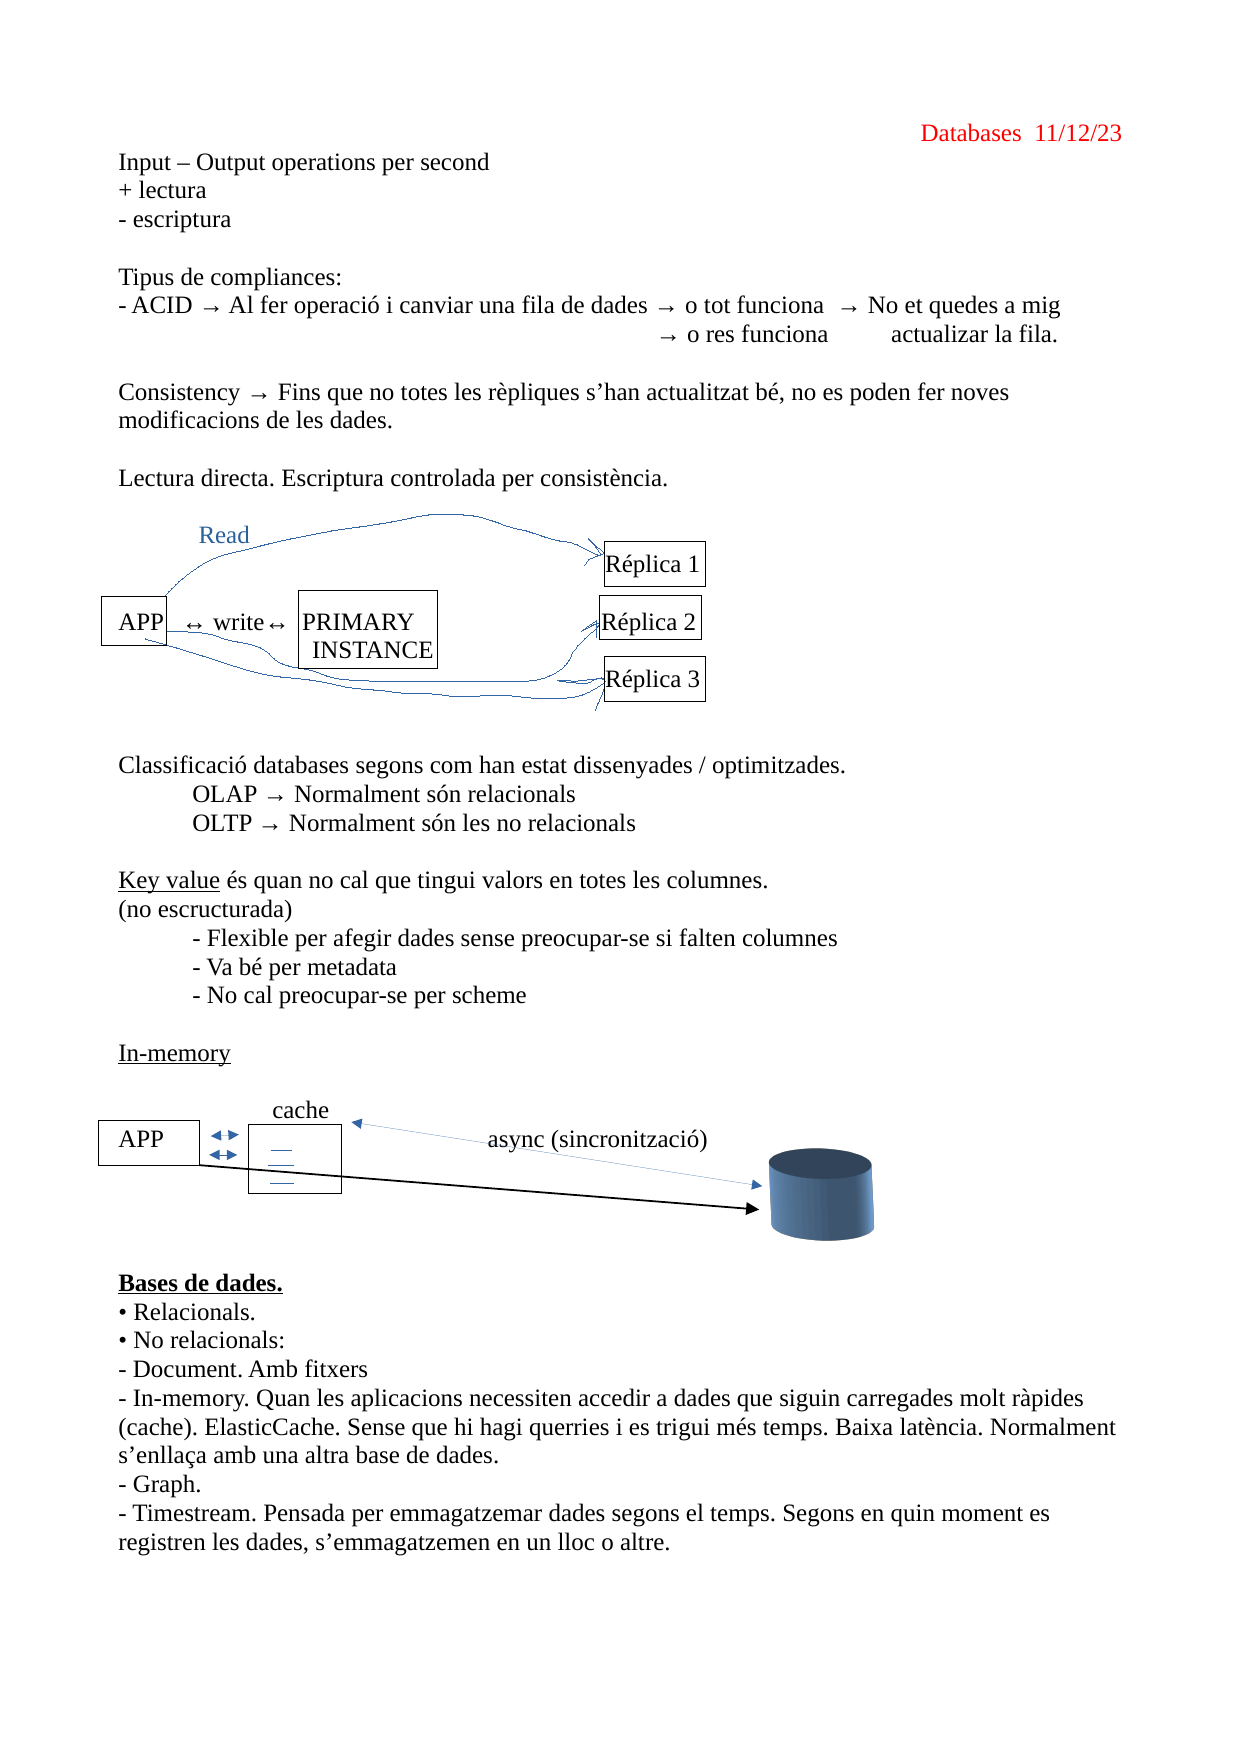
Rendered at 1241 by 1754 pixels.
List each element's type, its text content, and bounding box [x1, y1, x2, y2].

text [706, 664, 1122, 693]
text APP [118, 607, 166, 636]
text Input – Output operations per second [118, 147, 1122, 176]
text In-memory [118, 1038, 1122, 1067]
text OLAP → Normalment són relacionals [118, 779, 1122, 808]
text APP async (sincronització) [342, 1124, 542, 1153]
text [438, 607, 599, 636]
text Read [118, 521, 1122, 549]
text - In-memory. Quan les aplicacions necessiten accedir a dades que siguin carregades molt ràpides (cache). ElasticCache. Sense que hi hagi querries i es trigui més temps. Baixa latència. Normalment s’enllaça amb una altra base de dades. [118, 1383, 1122, 1469]
text APP async (sincronització) [371, 1124, 1122, 1153]
text + lectura [118, 176, 1122, 204]
text INSTANCE [299, 636, 437, 664]
text APP async (sincronització) [249, 1125, 341, 1153]
text OLTP → Normalment són les no relacionals [118, 808, 1122, 837]
text [706, 549, 1122, 578]
text APP async (sincronització) [200, 1124, 248, 1153]
text [118, 636, 298, 664]
text Classificació databases segons com han estat dissenyades / optimitzades. [118, 751, 1122, 779]
text - No cal preocupar-se per scheme [118, 981, 1122, 1009]
text - ACID → Al fer operació i canviar una fila de dades → o tot funciona → No et quedes a mig [118, 291, 1122, 319]
text - Timestream. Pensada per emmagatzemar dades segons el temps. Segons en quin moment es registren les dades, s’emmagatzemen en un lloc o altre. [118, 1498, 1122, 1556]
text Réplica 3 [605, 664, 705, 693]
text - Graph. [118, 1469, 1122, 1498]
text ↔ write↔ [167, 607, 298, 636]
text Réplica 1 [605, 549, 705, 578]
text Bases de dades. [118, 1268, 1122, 1297]
text • Relacionals. [118, 1297, 1122, 1326]
text APP async (sincronització) [118, 1124, 199, 1153]
text Tipus de compliances: [118, 262, 1122, 291]
text Key value és quan no cal que tingui valors en totes les columnes. [118, 866, 1122, 894]
text [438, 636, 1122, 664]
text PRIMARY [299, 607, 437, 636]
text → o res funciona actualizar la fila. [118, 319, 1122, 348]
text Lectura directa. Escriptura controlada per consistència. [118, 463, 1122, 492]
text [118, 549, 604, 578]
text [118, 664, 604, 693]
text - Flexible per afegir dades sense preocupar-se si falten columnes [118, 923, 1122, 952]
text Réplica 2 [600, 607, 701, 636]
text cache [118, 1096, 1122, 1124]
text [702, 607, 1122, 636]
text Databases 11/12/23 [118, 118, 1122, 147]
text - Va bé per metadata [118, 952, 1122, 981]
text - Document. Amb fitxers [118, 1354, 1122, 1383]
text Consistency → Fins que no totes les rèpliques s’han actualitzat bé, no es poden fer noves modificacions de les dades. [118, 377, 1122, 434]
text • No relacionals: [118, 1326, 1122, 1354]
text - escriptura [118, 204, 1122, 233]
text (no escructurada) [118, 894, 1122, 923]
